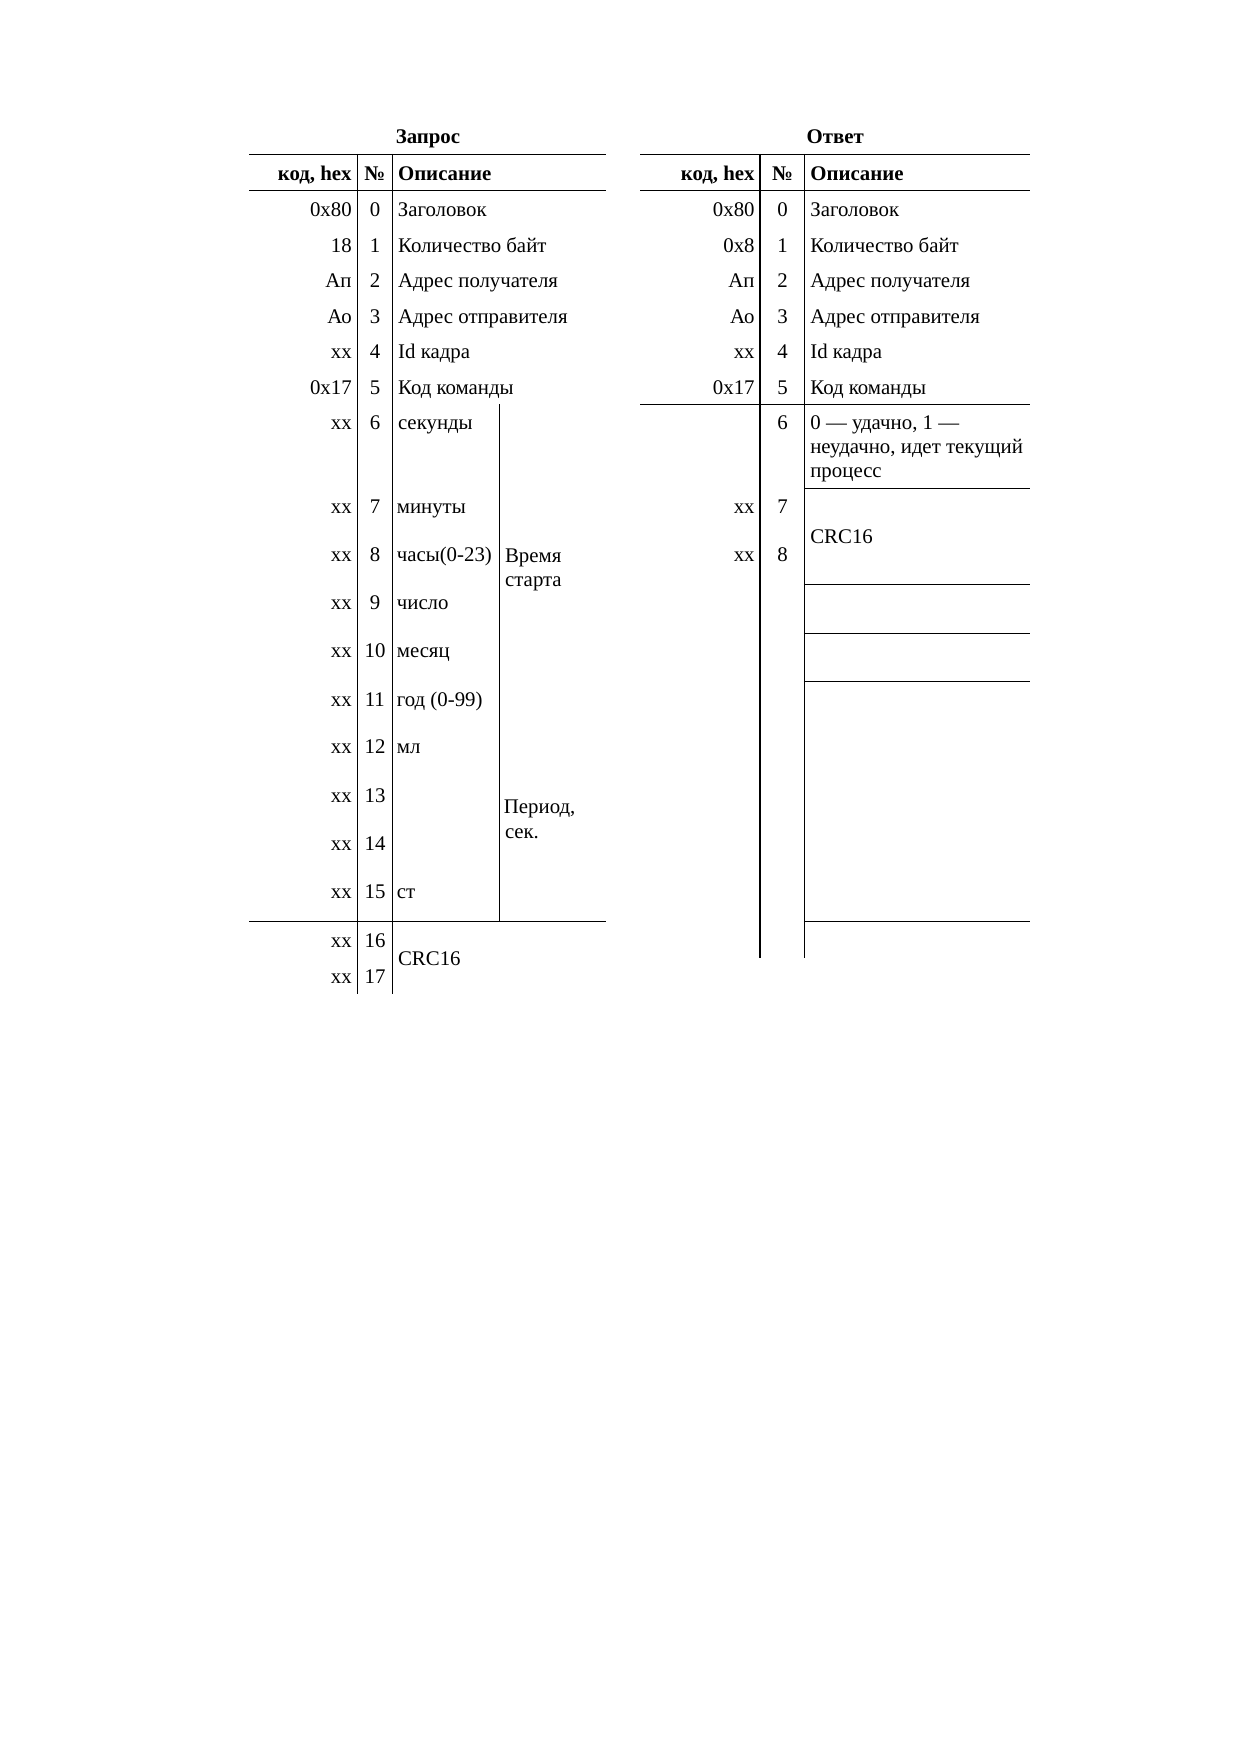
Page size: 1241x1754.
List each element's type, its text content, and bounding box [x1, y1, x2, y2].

table_cell [804, 958, 1029, 994]
table_cell Адрес отправителя [393, 298, 606, 333]
table_cell год (0-99) [393, 681, 499, 729]
table_cell 4 [358, 333, 392, 369]
table_cell [606, 729, 640, 777]
table_cell [761, 825, 804, 873]
table_header [606, 118, 640, 154]
table_cell 15 [358, 873, 392, 921]
table_cell [606, 633, 640, 681]
table_cell хх [249, 536, 357, 584]
table_cell Id кадра [393, 333, 606, 369]
table_cell [805, 873, 1029, 921]
table_cell 18 [249, 227, 357, 262]
table_cell Код команды [393, 369, 606, 404]
table_cell [640, 633, 759, 681]
table_cell [606, 488, 640, 536]
table_cell [805, 922, 1029, 957]
table_cell 17 [358, 958, 392, 994]
table_cell [805, 777, 1029, 825]
table_cell CRC16 [805, 489, 1029, 584]
table_cell хх [249, 729, 357, 777]
table_cell 10 [358, 633, 392, 681]
table_cell хх [249, 777, 357, 825]
table_cell xx [640, 488, 759, 536]
table_cell 0x80 [249, 191, 357, 227]
table_cell [640, 729, 759, 777]
table_cell 5 [358, 369, 392, 404]
table_cell 2 [358, 262, 392, 298]
table_cell хх [249, 404, 357, 488]
table_cell 6 [761, 405, 804, 488]
table_cell [393, 825, 499, 873]
table_header Ответ [640, 118, 1029, 154]
table_cell Заголовок [393, 191, 606, 227]
table_cell 7 [761, 488, 804, 536]
table_cell Количество байт [805, 227, 1029, 262]
table_cell минуты [393, 488, 499, 536]
table_cell [805, 634, 1029, 681]
table_cell [606, 154, 640, 190]
table_cell хх [640, 536, 759, 584]
table_cell [606, 227, 640, 262]
table_cell [805, 585, 1029, 632]
table_cell [805, 682, 1029, 729]
table_cell [805, 825, 1029, 873]
table_cell [640, 584, 759, 632]
table_cell [606, 584, 640, 632]
table_cell [606, 536, 640, 584]
table_cell Адрес отправителя [805, 298, 1029, 333]
table_cell [606, 333, 640, 369]
table_cell Код команды [805, 369, 1029, 404]
table_cell [640, 681, 759, 729]
table_cell [761, 584, 804, 632]
table_cell [761, 777, 804, 825]
table_cell 11 [358, 681, 392, 729]
table_cell 0x80 [640, 191, 759, 227]
table_cell Заголовок [805, 191, 1029, 227]
table_cell [761, 873, 804, 921]
table_cell Ао [249, 298, 357, 333]
table_cell [640, 921, 759, 957]
table_cell [606, 369, 640, 404]
table_cell xx [249, 873, 357, 921]
table_cell [606, 404, 640, 488]
table_cell хх [249, 488, 357, 536]
table_cell 5 [761, 369, 804, 404]
table_cell 8 [358, 536, 392, 584]
table_cell число [393, 584, 499, 632]
table_cell [606, 825, 640, 873]
table_cell Ап [249, 262, 357, 298]
table_cell Описание [393, 155, 606, 190]
table_cell [760, 958, 804, 994]
table_cell [761, 729, 804, 777]
table_cell 1 [761, 227, 804, 262]
table_cell хх [249, 681, 357, 729]
table_cell Id кадра [805, 333, 1029, 369]
table_cell [606, 873, 640, 921]
table_cell 0x8 [640, 227, 759, 262]
table_cell 12 [358, 729, 392, 777]
table_cell код, hex [640, 155, 759, 190]
table_cell [805, 729, 1029, 777]
table_cell xx [249, 958, 357, 994]
table_cell [606, 681, 640, 729]
table_cell ст [393, 873, 499, 921]
table_cell [761, 633, 804, 681]
table_cell [606, 958, 640, 994]
table_cell [640, 825, 759, 873]
table_cell 0 [358, 191, 392, 227]
table_cell 2 [761, 262, 804, 298]
table_cell Адрес получателя [805, 262, 1029, 298]
table_cell xx [249, 825, 357, 873]
table_header Запрос [249, 118, 606, 154]
table_cell 9 [358, 584, 392, 632]
table_cell 16 [358, 922, 392, 957]
table_cell Количество байт [393, 227, 606, 262]
table_cell [606, 777, 640, 825]
table_cell 3 [761, 298, 804, 333]
table_cell 13 [358, 777, 392, 825]
table_cell [761, 681, 804, 729]
table_cell 0x17 [249, 369, 357, 404]
table_cell код, hex [249, 155, 357, 190]
table_cell 3 [358, 298, 392, 333]
table_cell 6 [358, 404, 392, 488]
table_cell Адрес получателя [393, 262, 606, 298]
table_cell Ао [640, 298, 759, 333]
table_cell Описание [805, 155, 1029, 190]
table_cell Время старта [500, 404, 606, 729]
table_cell [640, 777, 759, 825]
table_cell 8 [761, 536, 804, 584]
table_cell секунды [393, 404, 499, 488]
table_cell 4 [761, 333, 804, 369]
table_cell № [761, 155, 804, 190]
table_cell [606, 262, 640, 298]
table_cell месяц [393, 633, 499, 681]
table_cell [606, 298, 640, 333]
table_cell [606, 190, 640, 227]
table_cell Период, сек. [500, 729, 606, 921]
table_cell [640, 873, 759, 921]
table_cell [606, 921, 640, 957]
table_cell xx [640, 333, 759, 369]
table_cell 0x17 [640, 369, 759, 404]
table_cell [640, 405, 759, 488]
table_cell хх [249, 633, 357, 681]
table_cell № [358, 155, 392, 190]
table_cell Ап [640, 262, 759, 298]
table_cell 0 [761, 191, 804, 227]
table_cell 0 — удачно, 1 — неудачно, идет текущий процесс [805, 405, 1029, 488]
table_cell 1 [358, 227, 392, 262]
table_cell xx [249, 333, 357, 369]
table_cell [761, 921, 804, 957]
table_cell xx [249, 922, 357, 957]
table_cell 14 [358, 825, 392, 873]
table_cell мл [393, 729, 499, 777]
table_cell часы(0-23) [393, 536, 499, 584]
table_cell [640, 958, 760, 994]
table_cell [393, 777, 499, 825]
table_cell хх [249, 584, 357, 632]
table_cell 7 [358, 488, 392, 536]
table_cell CRC16 [393, 922, 606, 994]
